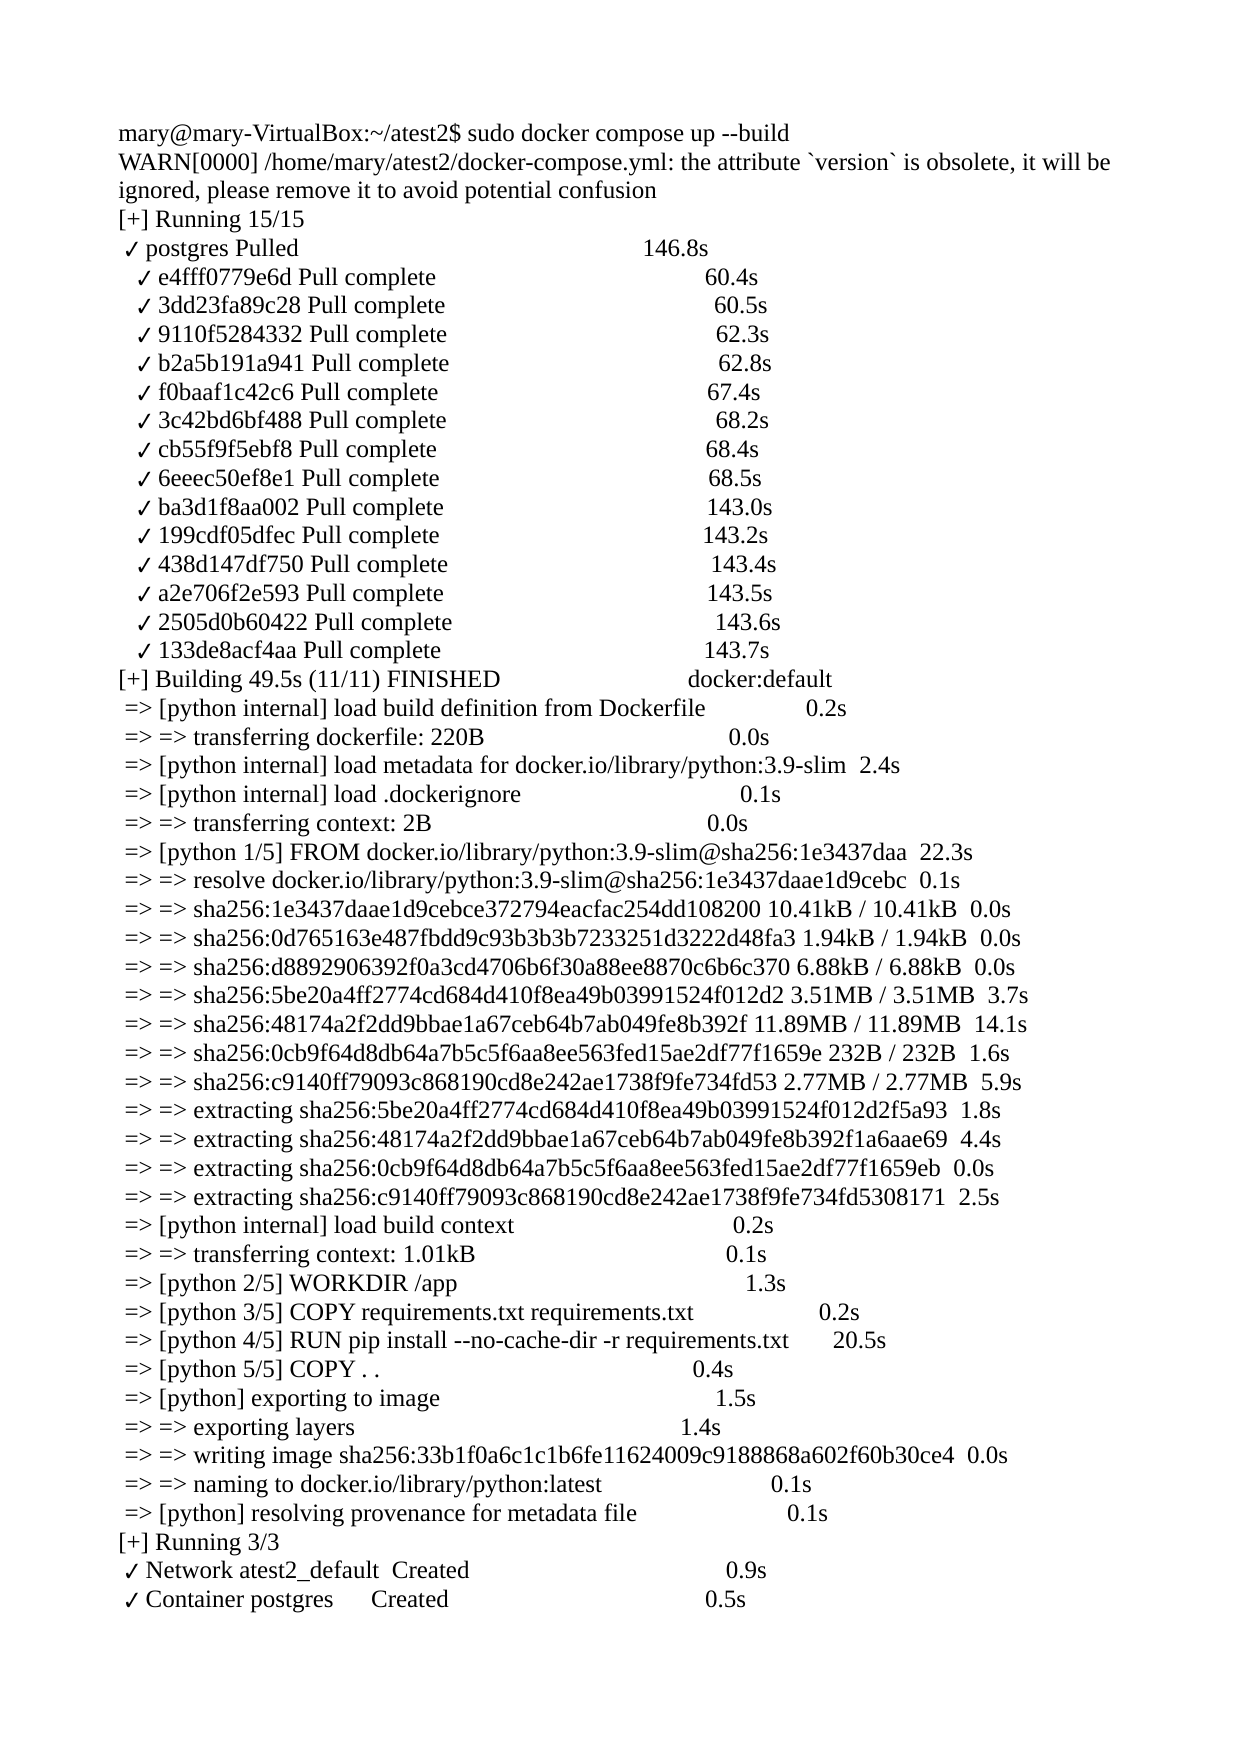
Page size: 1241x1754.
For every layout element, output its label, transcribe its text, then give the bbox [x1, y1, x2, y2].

text => => extracting sha256:c9140ff79093c868190cd8e242ae1738f9fe734fd5308171 2.5s [118, 1182, 1122, 1211]
text => => exporting layers 1.4s [118, 1412, 1122, 1441]
text => => writing image sha256:33b1f0a6c1c1b6fe11624009c9188868a602f60b30ce4 0.0s [118, 1441, 1122, 1469]
text => => resolve docker.io/library/python:3.9-slim@sha256:1e3437daae1d9cebc 0.1s [118, 866, 1122, 894]
text ✔ 199cdf05dfec Pull complete 143.2s [118, 521, 1122, 549]
text => => sha256:c9140ff79093c868190cd8e242ae1738f9fe734fd53 2.77MB / 2.77MB 5.9s [118, 1067, 1122, 1096]
text ✔ 438d147df750 Pull complete 143.4s [118, 549, 1122, 578]
text [+] Running 15/15 [118, 204, 1122, 233]
text ✔ 2505d0b60422 Pull complete 143.6s [118, 607, 1122, 636]
text => => sha256:d8892906392f0a3cd4706b6f30a88ee8870c6b6c370 6.88kB / 6.88kB 0.0s [118, 952, 1122, 981]
text => => transferring dockerfile: 220B 0.0s [118, 722, 1122, 751]
text mary@mary-VirtualBox:~/atest2$ sudo docker compose up --build [118, 118, 1122, 147]
text => [python internal] load build definition from Dockerfile 0.2s [118, 693, 1122, 722]
text => => naming to docker.io/library/python:latest 0.1s [118, 1469, 1122, 1498]
text => => extracting sha256:0cb9f64d8db64a7b5c5f6aa8ee563fed15ae2df77f1659eb 0.0s [118, 1153, 1122, 1182]
text WARN[0000] /home/mary/atest2/docker-compose.yml: the attribute `version` is obsolete, it will be ignored, please remove it to avoid potential confusion [118, 147, 1122, 204]
text => [python] exporting to image 1.5s [118, 1383, 1122, 1412]
text => => sha256:48174a2f2dd9bbae1a67ceb64b7ab049fe8b392f 11.89MB / 11.89MB 14.1s [118, 1009, 1122, 1038]
text => [python 4/5] RUN pip install --no-cache-dir -r requirements.txt 20.5s [118, 1326, 1122, 1354]
text => => sha256:1e3437daae1d9cebce372794eacfac254dd108200 10.41kB / 10.41kB 0.0s [118, 894, 1122, 923]
text ✔ b2a5b191a941 Pull complete 62.8s [118, 348, 1122, 377]
text => [python internal] load build context 0.2s [118, 1211, 1122, 1239]
text ✔ 9110f5284332 Pull complete 62.3s [118, 319, 1122, 348]
text => => sha256:0cb9f64d8db64a7b5c5f6aa8ee563fed15ae2df77f1659e 232B / 232B 1.6s [118, 1038, 1122, 1067]
text [+] Building 49.5s (11/11) FINISHED docker:default [118, 664, 1122, 693]
text => [python 2/5] WORKDIR /app 1.3s [118, 1268, 1122, 1297]
text ✔ cb55f9f5ebf8 Pull complete 68.4s [118, 434, 1122, 463]
text ✔ e4fff0779e6d Pull complete 60.4s [118, 262, 1122, 291]
text ✔ 133de8acf4aa Pull complete 143.7s [118, 636, 1122, 664]
text ✔ postgres Pulled 146.8s [118, 233, 1122, 262]
text => [python internal] load .dockerignore 0.1s [118, 779, 1122, 808]
text ✔ Container postgres Created 0.5s [118, 1584, 1122, 1613]
text [+] Running 3/3 [118, 1527, 1122, 1556]
text => => transferring context: 1.01kB 0.1s [118, 1239, 1122, 1268]
text ✔ 3dd23fa89c28 Pull complete 60.5s [118, 291, 1122, 319]
text => => extracting sha256:5be20a4ff2774cd684d410f8ea49b03991524f012d2f5a93 1.8s [118, 1096, 1122, 1124]
text ✔ 6eeec50ef8e1 Pull complete 68.5s [118, 463, 1122, 492]
text => => extracting sha256:48174a2f2dd9bbae1a67ceb64b7ab049fe8b392f1a6aae69 4.4s [118, 1124, 1122, 1153]
text => [python 3/5] COPY requirements.txt requirements.txt 0.2s [118, 1297, 1122, 1326]
text => [python 5/5] COPY . . 0.4s [118, 1354, 1122, 1383]
text => [python internal] load metadata for docker.io/library/python:3.9-slim 2.4s [118, 751, 1122, 779]
text => => sha256:0d765163e487fbdd9c93b3b3b7233251d3222d48fa3 1.94kB / 1.94kB 0.0s [118, 923, 1122, 952]
text => => sha256:5be20a4ff2774cd684d410f8ea49b03991524f012d2 3.51MB / 3.51MB 3.7s [118, 981, 1122, 1009]
text ✔ f0baaf1c42c6 Pull complete 67.4s [118, 377, 1122, 406]
text ✔ a2e706f2e593 Pull complete 143.5s [118, 578, 1122, 607]
text => [python 1/5] FROM docker.io/library/python:3.9-slim@sha256:1e3437daa 22.3s [118, 837, 1122, 866]
text ✔ Network atest2_default Created 0.9s [118, 1556, 1122, 1584]
text ✔ ba3d1f8aa002 Pull complete 143.0s [118, 492, 1122, 521]
text ✔ 3c42bd6bf488 Pull complete 68.2s [118, 406, 1122, 434]
text => [python] resolving provenance for metadata file 0.1s [118, 1498, 1122, 1527]
text => => transferring context: 2B 0.0s [118, 808, 1122, 837]
